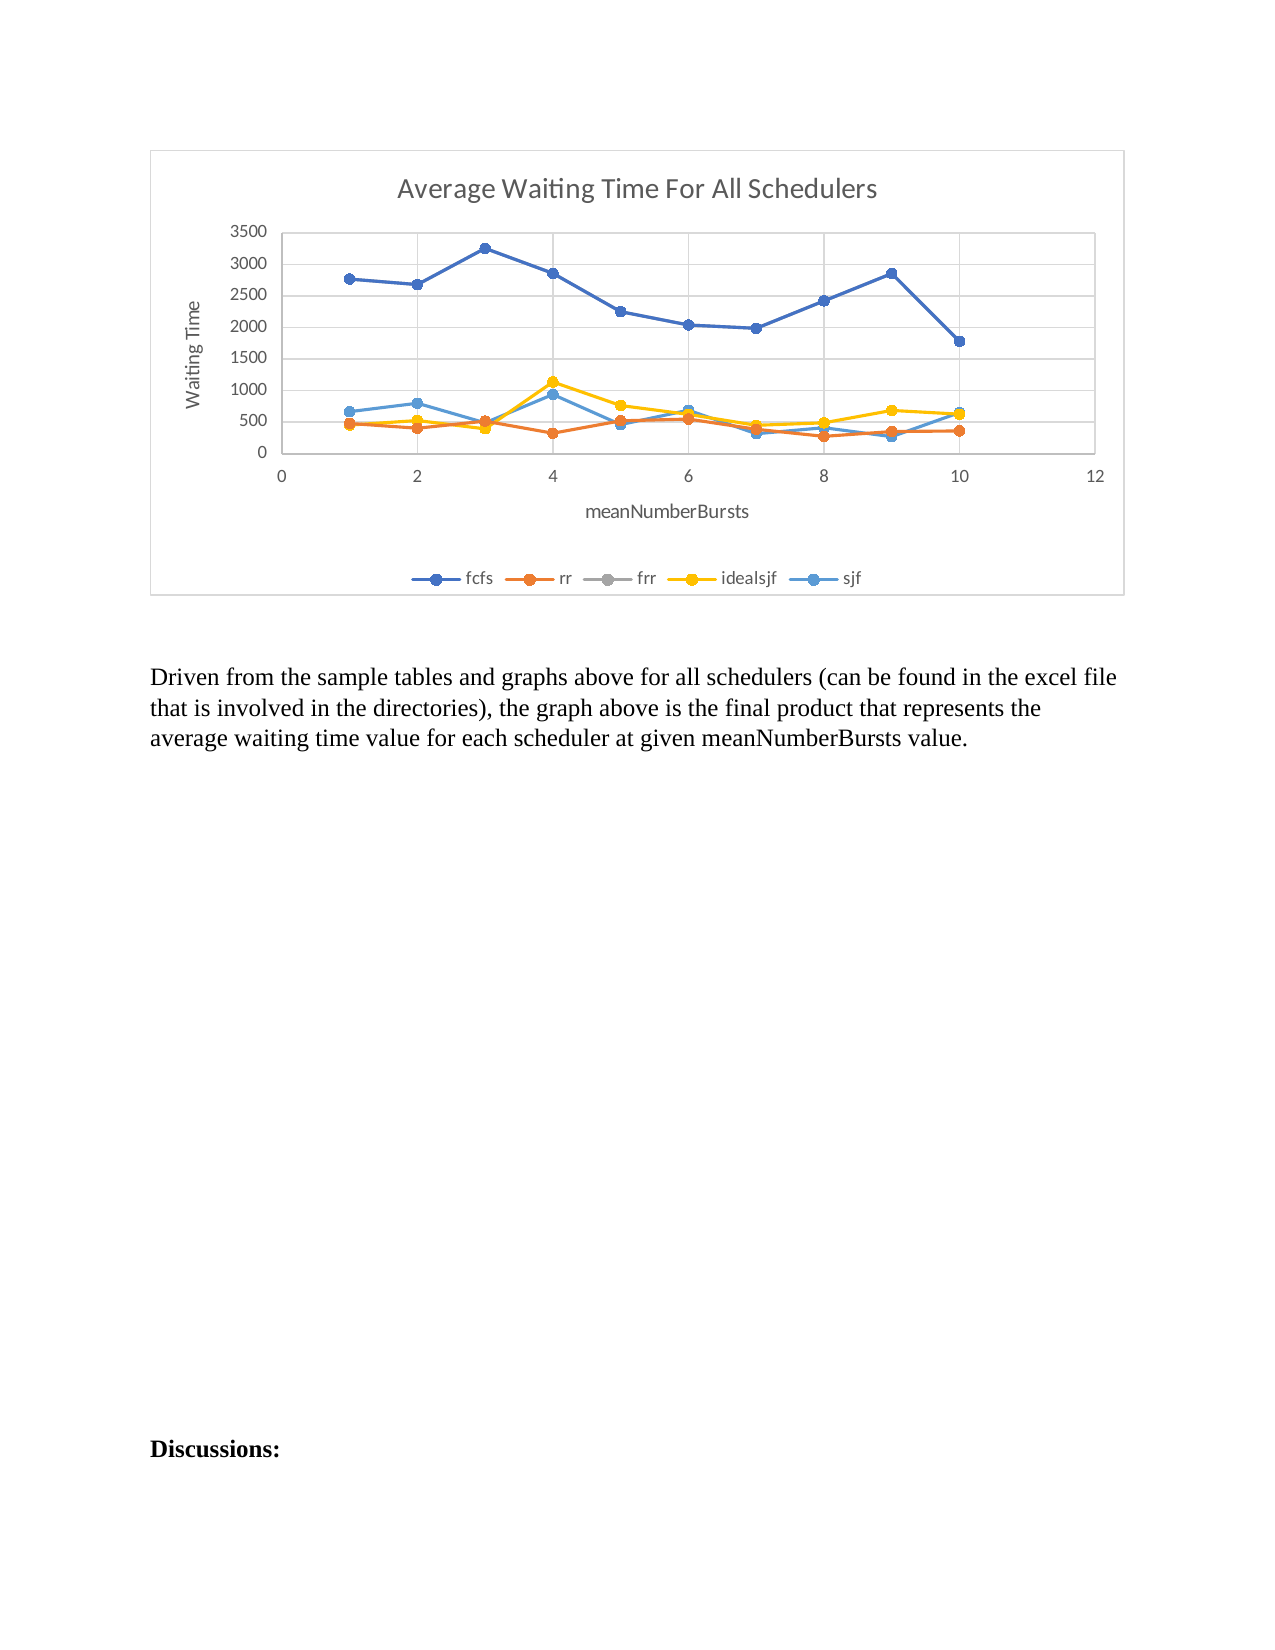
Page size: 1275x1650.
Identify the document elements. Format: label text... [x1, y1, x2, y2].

text Driven from the sample tables and graphs above for all schedulers (can be found in the excel file that is involved in the directories), the graph above is the final product that represents the average waiting time value for each scheduler at given meanNumberBursts value. [150, 662, 1125, 752]
text Discussions: [150, 1434, 1125, 1463]
